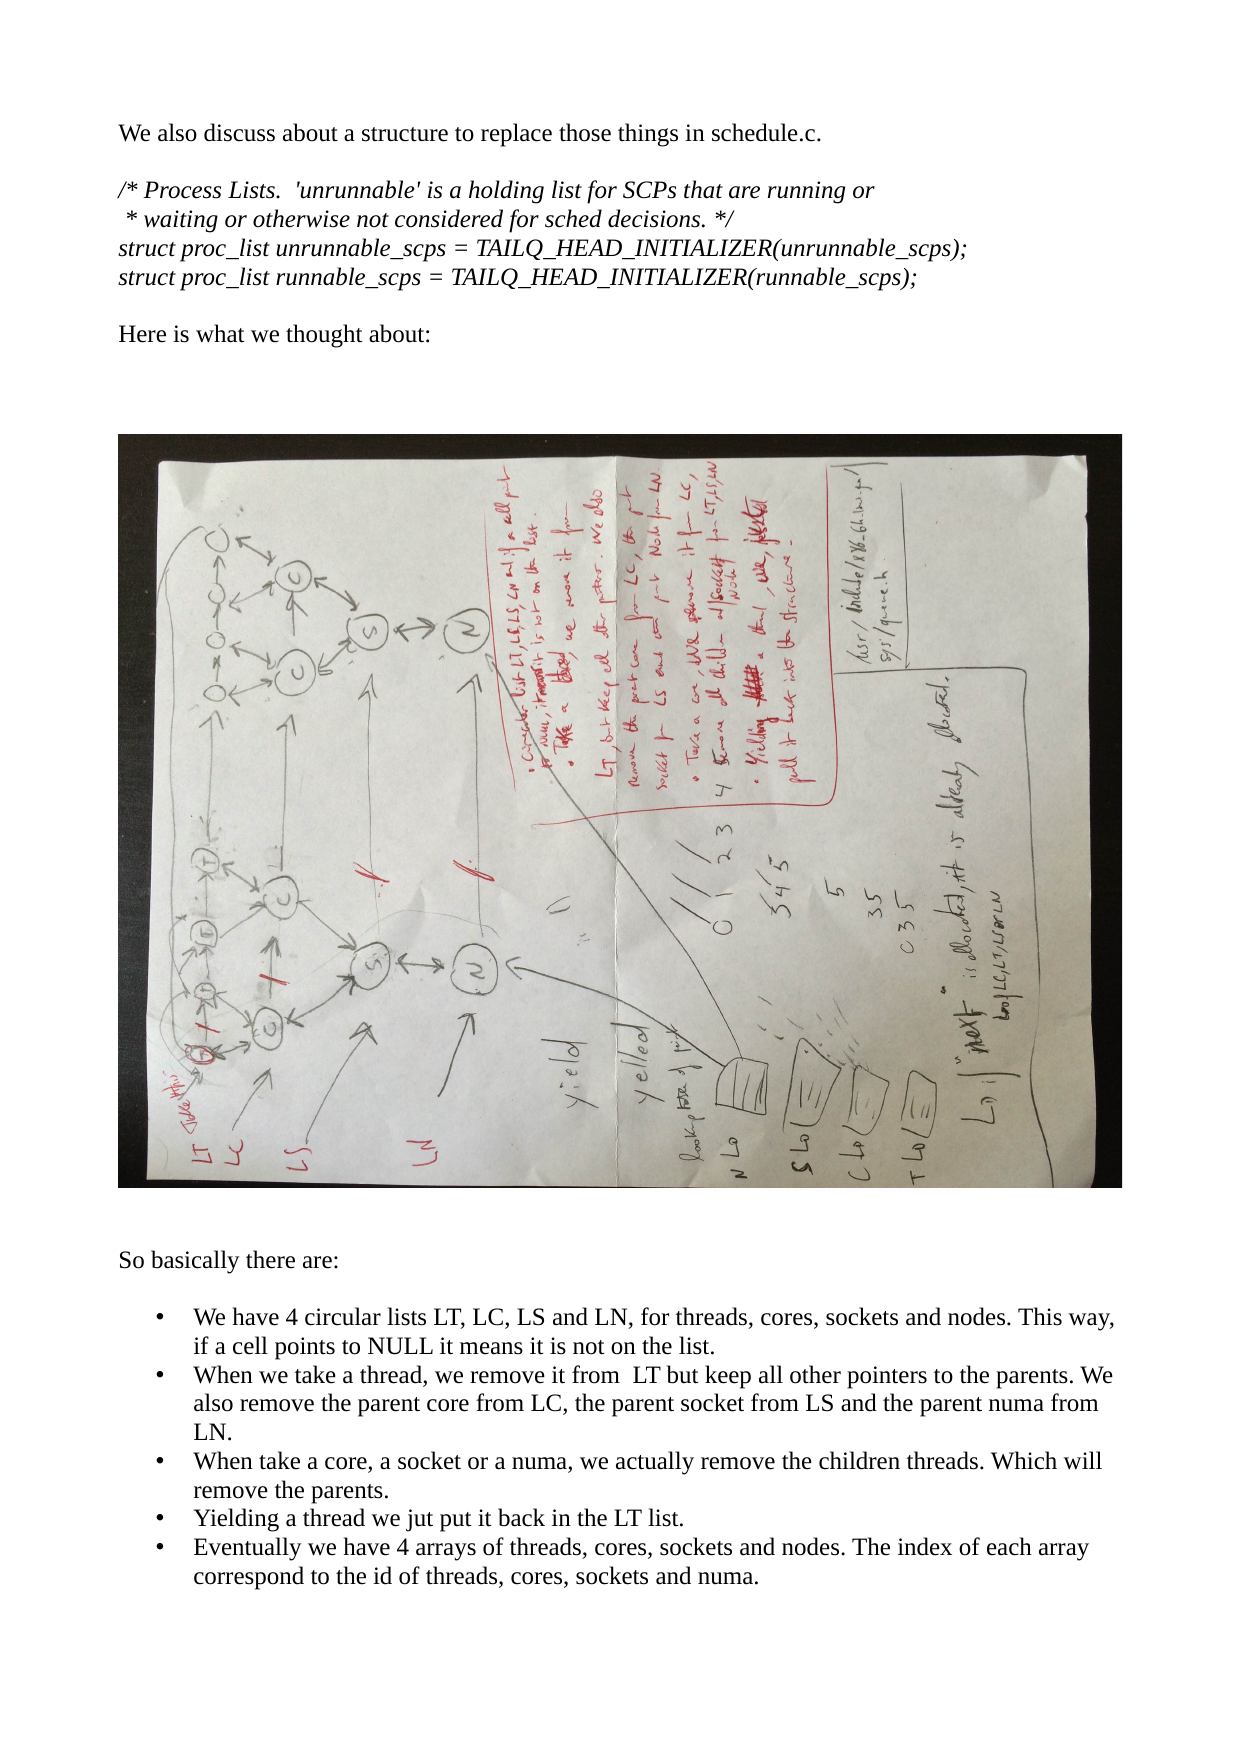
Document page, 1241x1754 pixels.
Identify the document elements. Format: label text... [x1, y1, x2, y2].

list When we take a thread, we remove it from LT but keep all other pointers to the parents. We also remove the parent core from LC, the parent socket from LS and the parent numa from LN. [156, 1360, 1122, 1446]
list Yielding a thread we jut put it back in the LT list. [156, 1503, 1122, 1532]
picture [118, 434, 1123, 1188]
list Eventually we have 4 arrays of threads, cores, sockets and nodes. The index of each array correspond to the id of threads, cores, sockets and numa. [156, 1532, 1122, 1590]
text We also discuss about a structure to replace those things in schedule.c. [118, 118, 1122, 147]
text /* Process Lists. 'unrunnable' is a holding list for SCPs that are running or [118, 176, 1122, 204]
list When take a core, a socket or a numa, we actually remove the children threads. Which will remove the parents. [156, 1446, 1122, 1503]
text So basically there are: [118, 1245, 1122, 1273]
text struct proc_list unrunnable_scps = TAILQ_HEAD_INITIALIZER(unrunnable_scps); [118, 233, 1122, 262]
text Here is what we thought about: [118, 319, 1122, 348]
list We have 4 circular lists LT, LC, LS and LN, for threads, cores, sockets and nodes. This way, if a cell points to NULL it means it is not on the list. [156, 1302, 1122, 1360]
text struct proc_list runnable_scps = TAILQ_HEAD_INITIALIZER(runnable_scps); [118, 262, 1122, 291]
text * waiting or otherwise not considered for sched decisions. */ [118, 204, 1122, 233]
